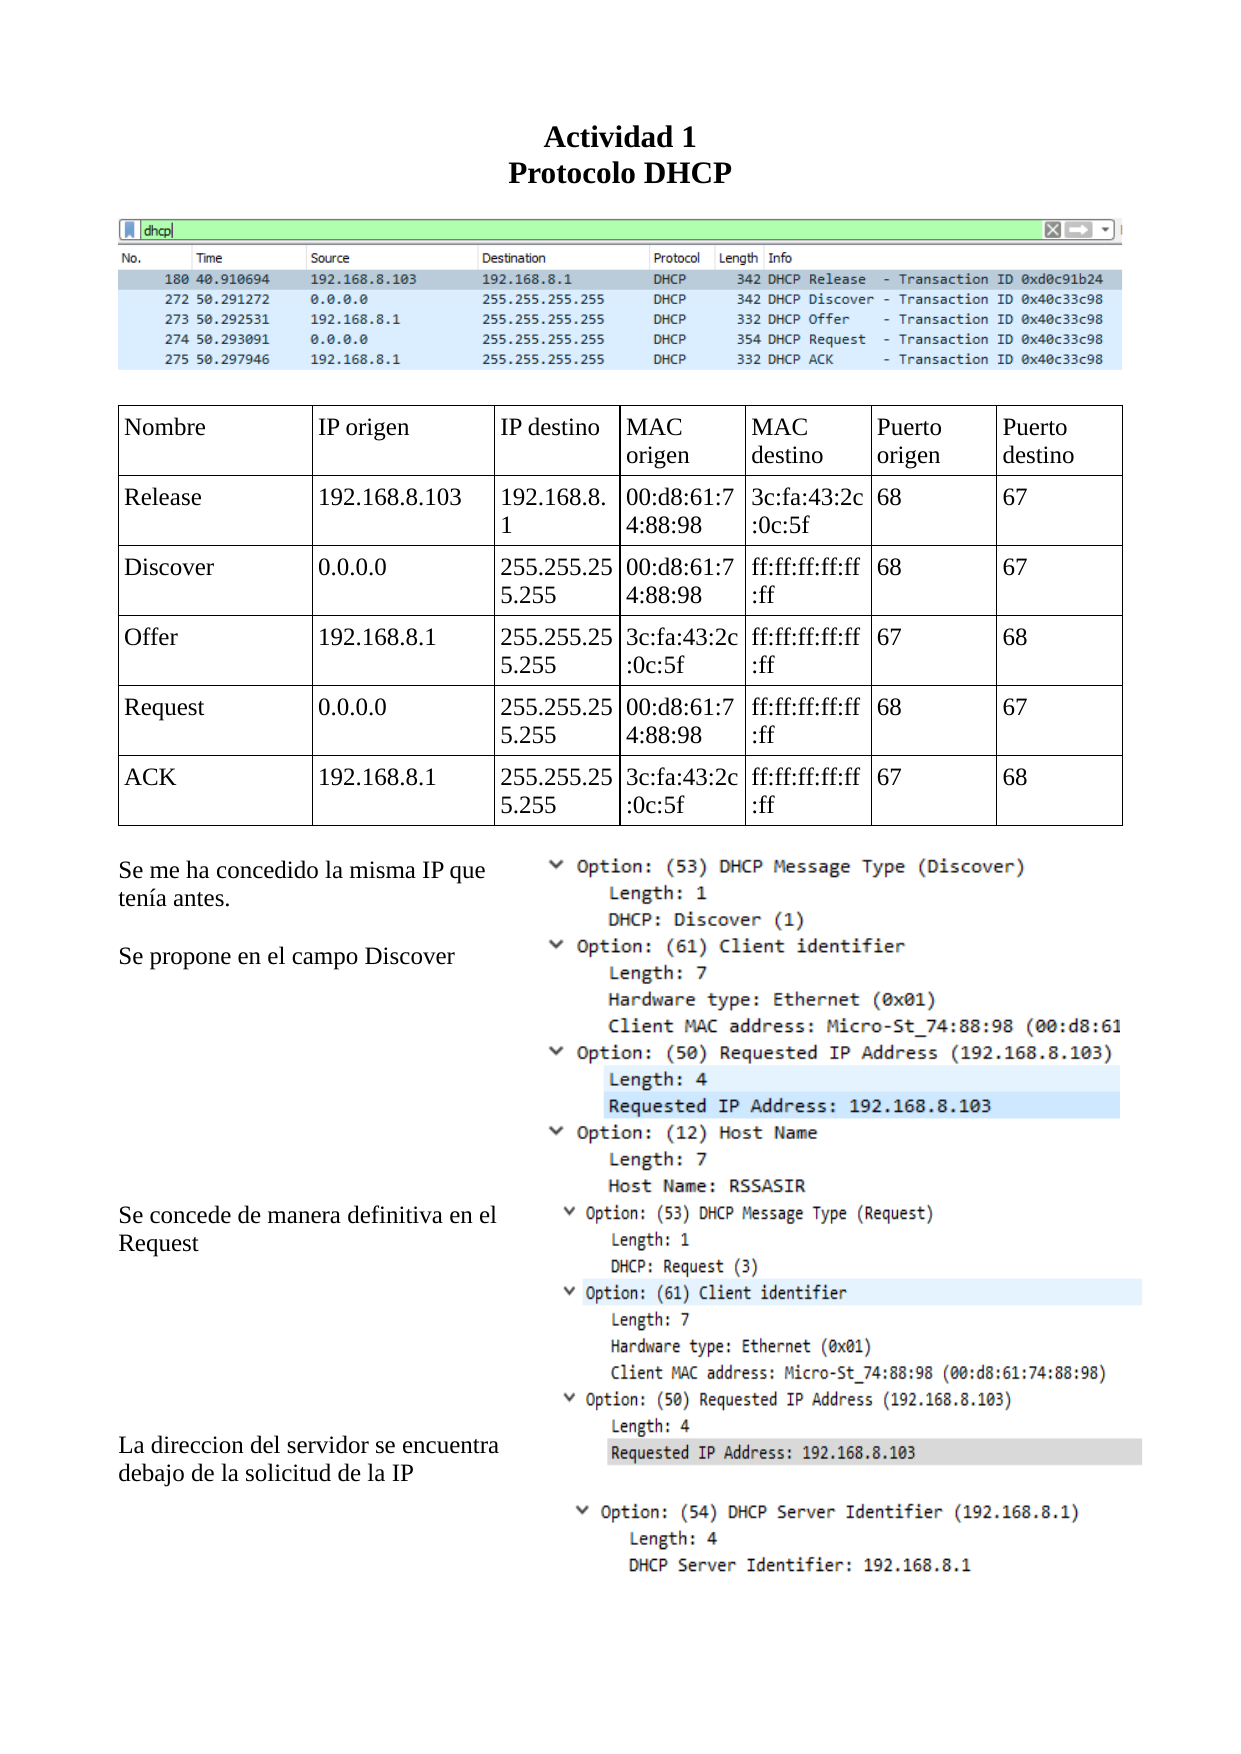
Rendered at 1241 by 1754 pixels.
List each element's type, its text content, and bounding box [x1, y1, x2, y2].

picture [540, 854, 1120, 1197]
text Actividad 1 [118, 118, 1122, 154]
table_cell 192.168.8.1 [313, 756, 494, 825]
table_cell 68 [872, 686, 996, 755]
table_cell 255.255.255.255 [495, 756, 619, 825]
table_cell 68 [997, 756, 1122, 825]
table_header MAC origen [621, 406, 745, 475]
table_header Puerto destino [997, 406, 1122, 475]
table_cell 192.168.8.103 [313, 476, 494, 545]
table_cell 00:d8:61:74:88:98 [621, 546, 745, 615]
table_cell ff:ff:ff:ff:ff:ff [746, 686, 871, 755]
table_header IP origen [313, 406, 494, 475]
table_cell 192.168.8.1 [495, 476, 619, 545]
table_cell 3c:fa:43:2c:0c:5f [746, 476, 871, 545]
table_cell 67 [997, 476, 1122, 545]
picture [118, 218, 1123, 377]
table_cell 67 [997, 546, 1122, 615]
text Se propone en el campo Discover [118, 941, 540, 970]
table_cell 192.168.8.1 [313, 616, 494, 685]
table_cell 255.255.255.255 [495, 616, 619, 685]
table_cell Discover [119, 546, 312, 615]
table_cell 0.0.0.0 [313, 546, 494, 615]
text Protocolo DHCP [118, 154, 1122, 190]
picture [554, 1199, 1143, 1470]
picture [572, 1498, 1143, 1584]
text La direccion del servidor se encuentra debajo de la solicitud de la IP [118, 1430, 1122, 1487]
text Se me ha concedido la misma IP que tenía antes. [118, 855, 540, 912]
table_cell 68 [872, 476, 996, 545]
table_cell 3c:fa:43:2c:0c:5f [621, 616, 745, 685]
table_cell 00:d8:61:74:88:98 [621, 476, 745, 545]
table_cell 255.255.255.255 [495, 686, 619, 755]
table_cell 0.0.0.0 [313, 686, 494, 755]
table_cell 00:d8:61:74:88:98 [621, 686, 745, 755]
table_cell 68 [997, 616, 1122, 685]
table_cell 67 [872, 756, 996, 825]
table_cell Offer [119, 616, 312, 685]
table_header Puerto origen [872, 406, 996, 475]
table_cell ACK [119, 756, 312, 825]
table_cell ff:ff:ff:ff:ff:ff [746, 546, 871, 615]
table_cell 67 [997, 686, 1122, 755]
table_cell 68 [872, 546, 996, 615]
table_header IP destino [495, 406, 619, 475]
table_cell Release [119, 476, 312, 545]
table_cell 67 [872, 616, 996, 685]
table_cell ff:ff:ff:ff:ff:ff [746, 616, 871, 685]
table_cell 3c:fa:43:2c:0c:5f [621, 756, 745, 825]
table_header MAC destino [746, 406, 871, 475]
text Se concede de manera definitiva en el Request [118, 1200, 554, 1257]
table_cell 255.255.255.255 [495, 546, 619, 615]
table_header Nombre [119, 406, 312, 475]
table_cell ff:ff:ff:ff:ff:ff [746, 756, 871, 825]
table_cell Request [119, 686, 312, 755]
